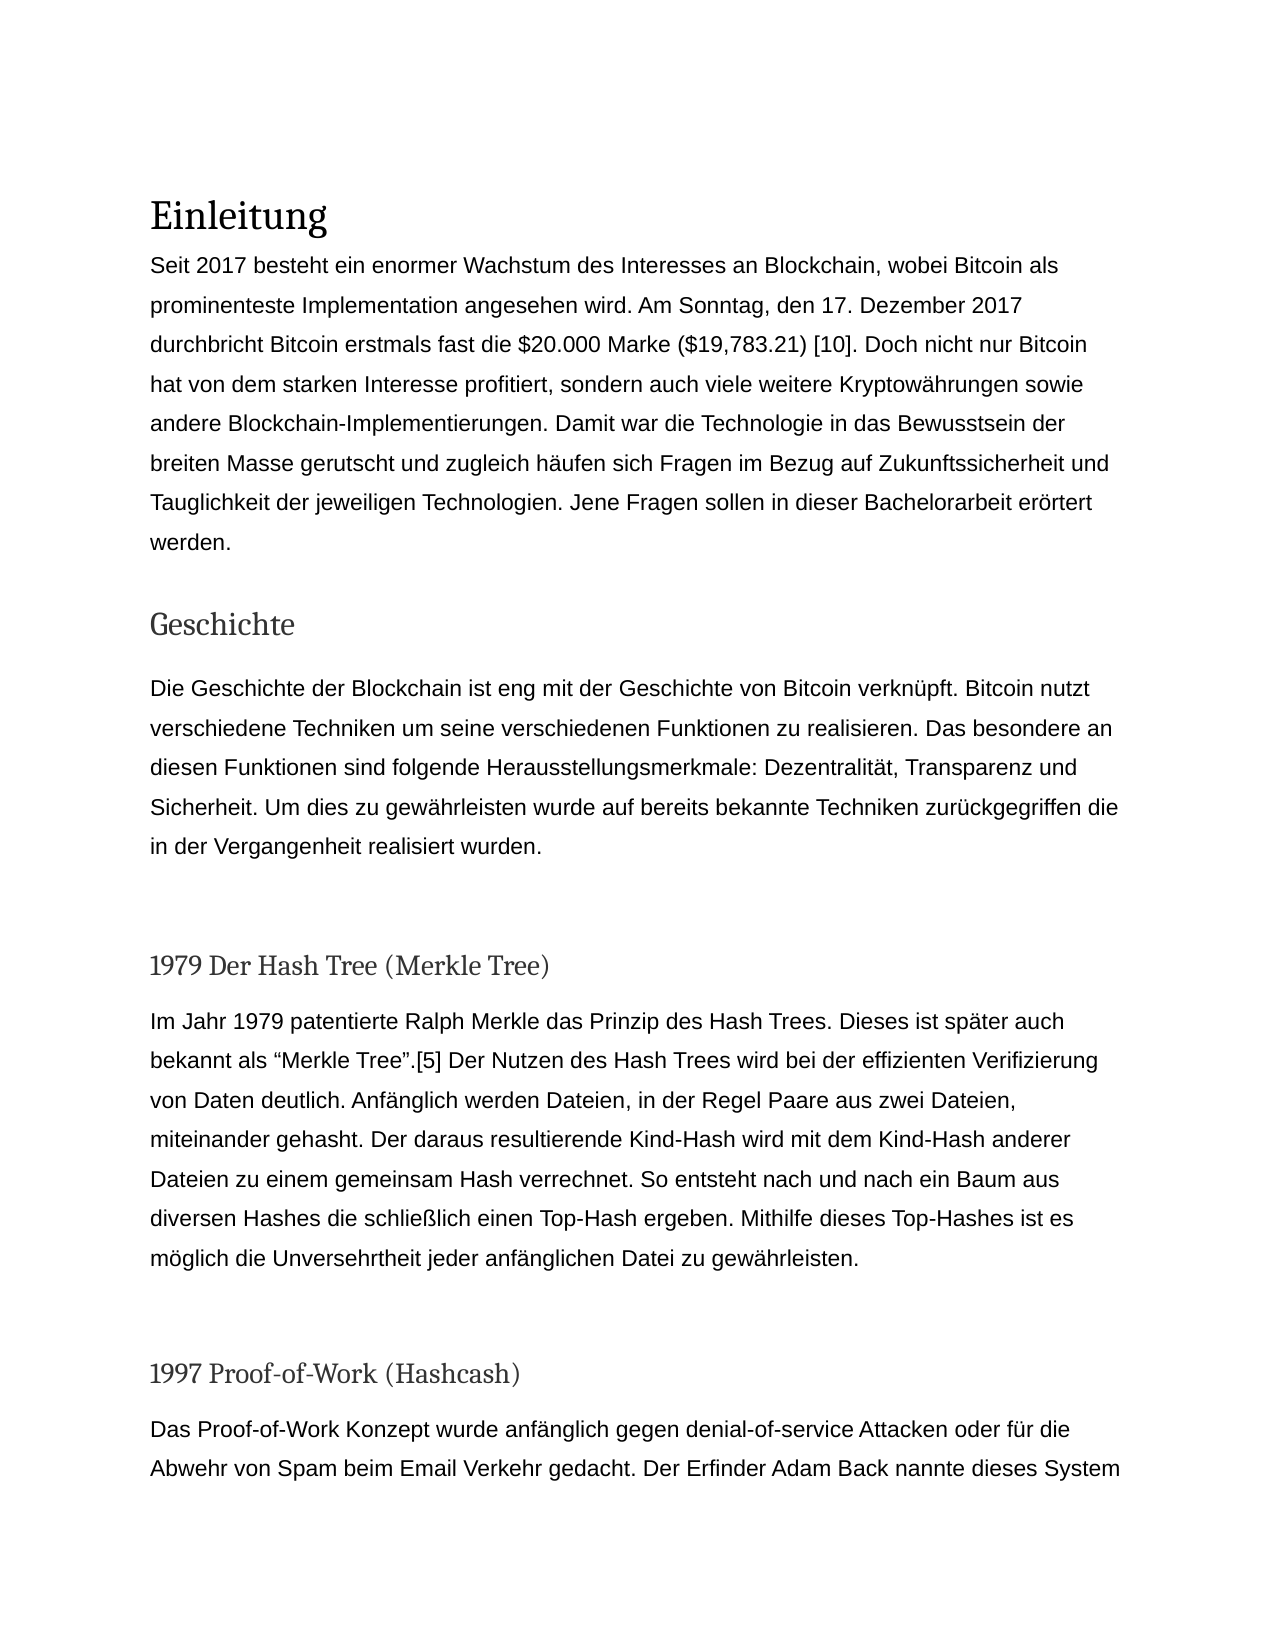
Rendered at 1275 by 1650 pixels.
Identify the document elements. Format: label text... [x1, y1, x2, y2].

subtitle Einleitung [150, 192, 1125, 239]
subtitle 1979 Der Hash Tree (Merkle Tree) [150, 949, 1125, 983]
text Die Geschichte der Blockchain ist eng mit der Geschichte von Bitcoin verknüpft. Bitcoin nutzt verschiedene Techniken um seine verschiedenen Funktionen zu realisieren. Das besondere an diesen Funktionen sind folgende Herausstellungsmerkmale: Dezentralität, Transparenz und Sicherheit. Um dies zu gewährleisten wurde auf bereits bekannte Techniken zurückgegriffen die in der Vergangenheit realisiert wurden. [150, 675, 1125, 860]
text Im Jahr 1979 patentierte Ralph Merkle das Prinzip des Hash Trees. Dieses ist später auch bekannt als “Merkle Tree”.[5] Der Nutzen des Hash Trees wird bei der effizienten Verifizierung von Daten deutlich. Anfänglich werden Dateien, in der Regel Paare aus zwei Dateien, miteinander gehasht. Der daraus resultierende Kind-Hash wird mit dem Kind-Hash anderer Dateien zu einem gemeinsam Hash verrechnet. So entsteht nach und nach ein Baum aus diversen Hashes die schließlich einen Top-Hash ergeben. Mithilfe dieses Top-Hashes ist es möglich die Unversehrtheit jeder anfänglichen Datei zu gewährleisten. [150, 1008, 1125, 1271]
text Das Proof-of-Work Konzept wurde anfänglich gegen denial-of-service Attacken oder für die Abwehr von Spam beim Email Verkehr gedacht. Der Erfinder Adam Back nannte dieses System [150, 1416, 1125, 1482]
subtitle Geschichte [150, 605, 1125, 644]
subtitle 1997 Proof-of-Work (Hashcash) [150, 1357, 1125, 1391]
text Seit 2017 besteht ein enormer Wachstum des Interesses an Blockchain, wobei Bitcoin als prominenteste Implementation angesehen wird. Am Sonntag, den 17. Dezember 2017 durchbricht Bitcoin erstmals fast die $20.000 Marke ($19,783.21) [10]. Doch nicht nur Bitcoin hat von dem starken Interesse profitiert, sondern auch viele weitere Kryptowährungen sowie andere Blockchain-Implementierungen. Damit war die Technologie in das Bewusstsein der breiten Masse gerutscht und zugleich häufen sich Fragen im Bezug auf Zukunftssicherheit und Tauglichkeit der jeweiligen Technologien. Jene Fragen sollen in dieser Bachelorarbeit erörtert werden. [150, 252, 1125, 555]
